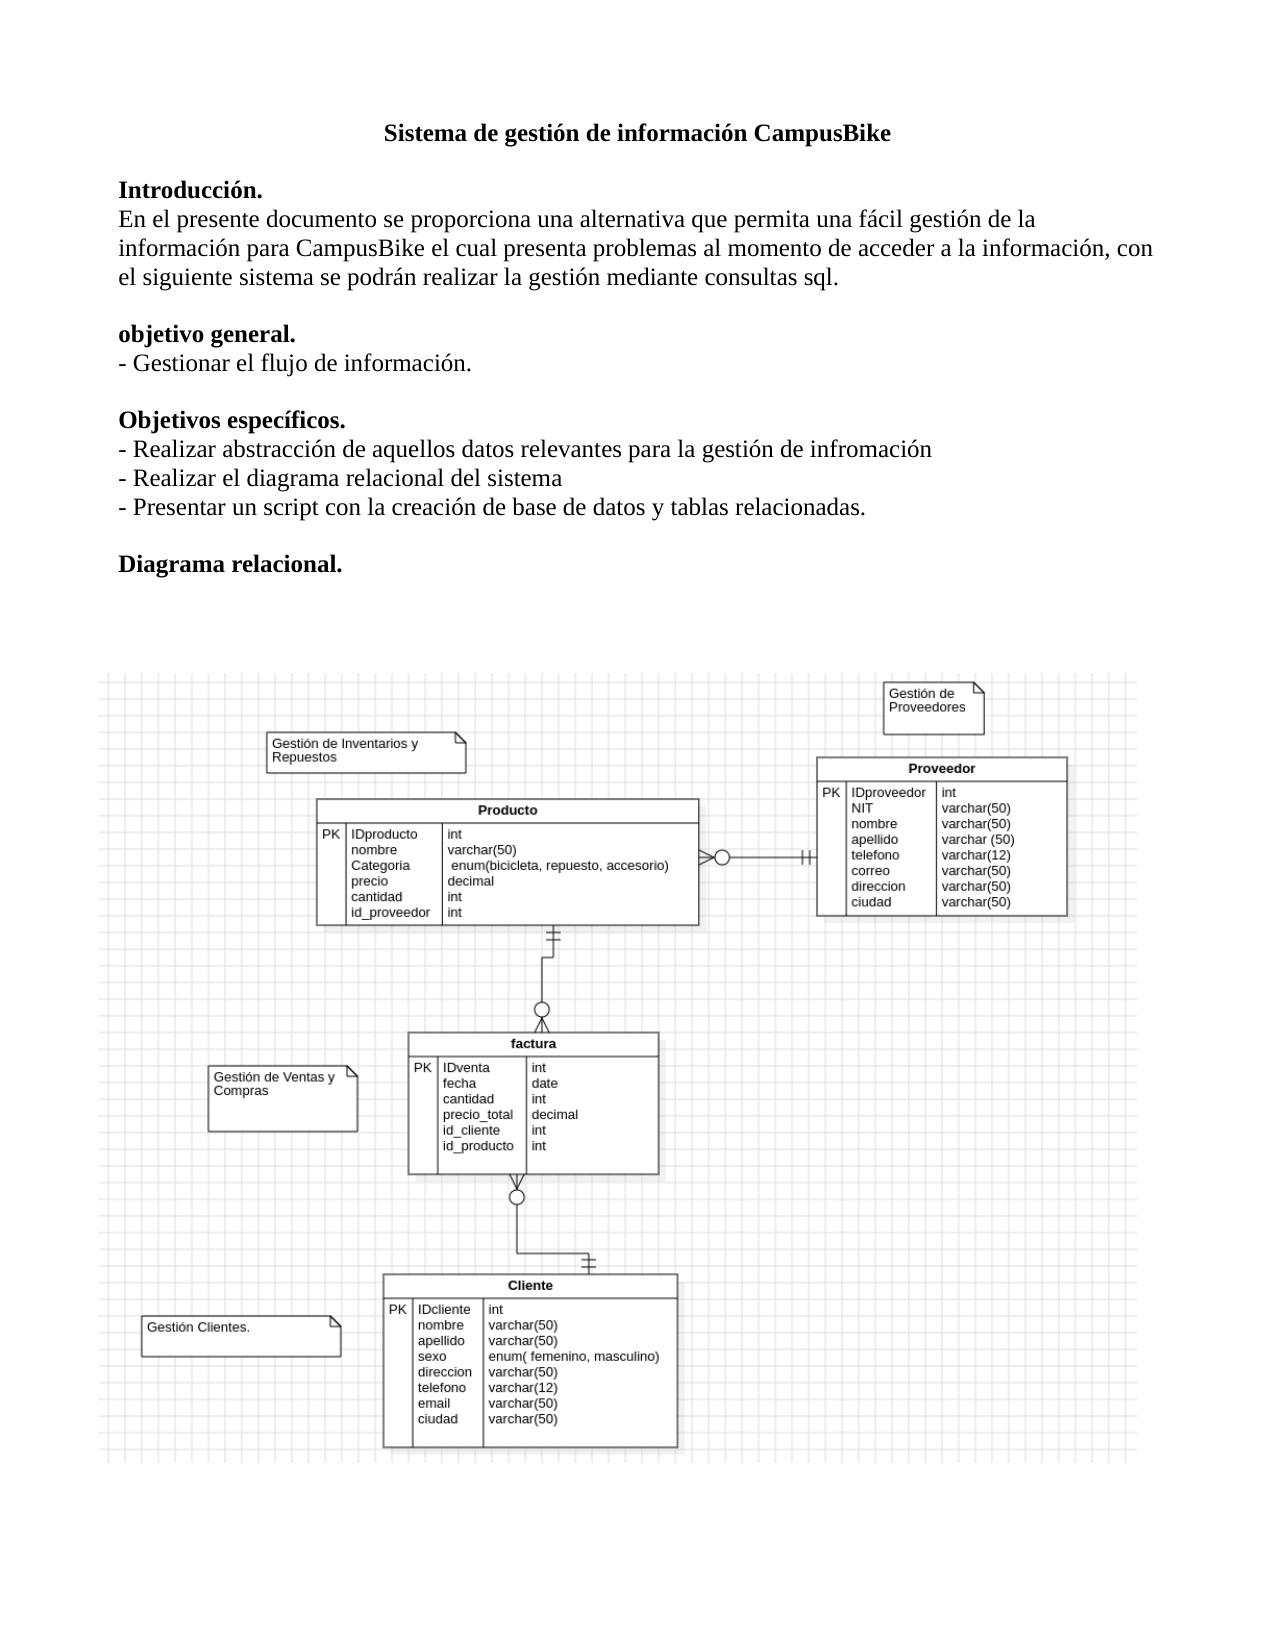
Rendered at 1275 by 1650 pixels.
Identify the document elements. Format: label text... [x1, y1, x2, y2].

text - Presentar un script con la creación de base de datos y tablas relacionadas. [118, 492, 1157, 521]
text Introducción. [118, 176, 1157, 204]
picture [98, 673, 1138, 1463]
text - Realizar el diagrama relacional del sistema [118, 463, 1157, 492]
text objetivo general. [118, 319, 1157, 348]
text - Gestionar el flujo de información. [118, 348, 1157, 377]
text - Realizar abstracción de aquellos datos relevantes para la gestión de infromación [118, 434, 1157, 463]
text Sistema de gestión de información CampusBike [118, 118, 1157, 147]
text En el presente documento se proporciona una alternativa que permita una fácil gestión de la información para CampusBike el cual presenta problemas al momento de acceder a la información, con el siguiente sistema se podrán realizar la gestión mediante consultas sql. [118, 204, 1157, 291]
text Diagrama relacional. [118, 549, 1157, 578]
text Objetivos específicos. [118, 406, 1157, 434]
